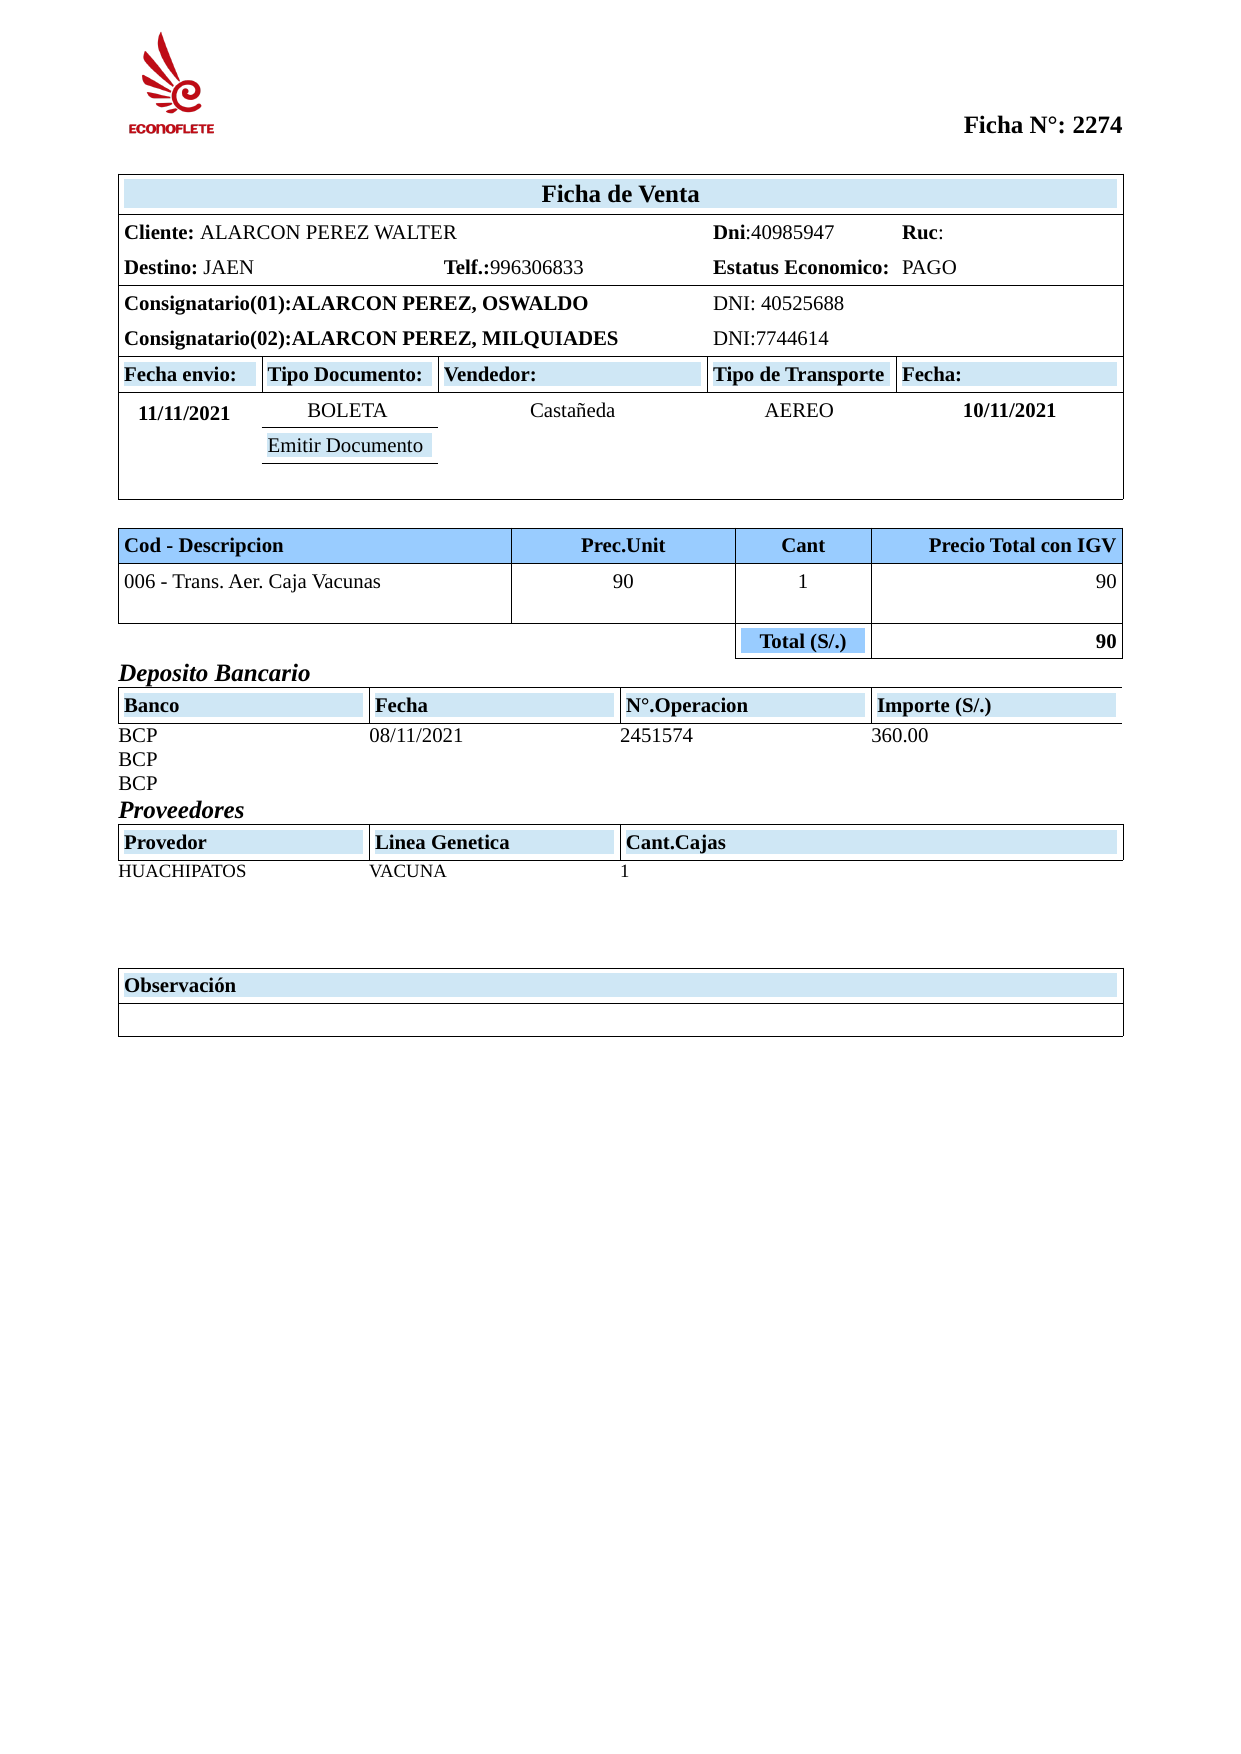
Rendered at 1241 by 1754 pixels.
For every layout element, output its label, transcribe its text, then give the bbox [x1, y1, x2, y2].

table_cell [119, 1004, 1123, 1036]
table_header Linea Genetica [370, 825, 620, 859]
table_cell [620, 924, 1123, 946]
table_header Observación [119, 969, 1123, 1003]
table_cell Fecha: [897, 357, 1123, 392]
table_cell 2451574 [620, 724, 871, 747]
table_cell BOLETA [262, 393, 438, 427]
table_cell [118, 624, 511, 658]
table_cell 11/11/2021 [119, 393, 262, 498]
table_cell Fecha envio: [119, 357, 262, 392]
table_cell PAGO [896, 249, 1123, 285]
table_header Fecha [370, 688, 620, 723]
table_cell 006 - Trans. Aer. Caja Vacunas [119, 564, 511, 623]
table_header Importe (S/.) [872, 688, 1122, 723]
table_header Cant.Cajas [621, 825, 1123, 859]
table_cell Telf.:996306833 [438, 249, 707, 285]
table_cell Tipo de Transporte [708, 357, 896, 392]
table_cell [369, 771, 620, 795]
table_cell 360.00 [871, 724, 1122, 747]
table_cell 1 [736, 564, 871, 623]
table_cell Vendedor: [439, 357, 707, 392]
table_header Prec.Unit [512, 529, 735, 563]
table_cell [118, 924, 369, 946]
table_cell Consignatario(02):ALARCON PEREZ, MILQUIADES [119, 321, 707, 356]
table_cell Destino: JAEN [119, 249, 438, 285]
table_cell [511, 624, 735, 658]
table_cell [118, 881, 369, 903]
table_cell Cliente: ALARCON PEREZ WALTER [119, 215, 707, 249]
table_cell [620, 903, 1123, 924]
table_cell [620, 771, 871, 795]
table_header Ficha de Venta [119, 175, 1123, 214]
table_cell VACUNA [369, 861, 620, 881]
table_cell HUACHIPATOS [118, 861, 369, 881]
table_cell Ruc: [896, 215, 1123, 249]
table_header Precio Total con IGV [872, 529, 1122, 563]
table_cell [369, 924, 620, 946]
table_cell [262, 464, 438, 498]
table_header Cod - Descripcion [119, 529, 511, 563]
table_cell [620, 946, 1123, 967]
table_cell 10/11/2021 [896, 393, 1123, 498]
table_cell [369, 903, 620, 924]
table_cell BCP [118, 771, 369, 795]
table_cell [369, 881, 620, 903]
table_cell [369, 946, 620, 967]
table_cell DNI: 40525688 [707, 286, 1123, 321]
text Deposito Bancario [118, 658, 1122, 687]
table_cell [118, 903, 369, 924]
table_cell AEREO [707, 393, 896, 498]
table_cell Dni:40985947 [707, 215, 896, 249]
table_cell Castañeda [438, 393, 707, 498]
picture [118, 31, 225, 134]
table_cell BCP [118, 747, 369, 771]
table_cell [871, 747, 1122, 771]
table_header N°.Operacion [621, 688, 871, 723]
table_cell 08/11/2021 [369, 724, 620, 747]
table_header Provedor [119, 825, 369, 859]
table_cell Tipo Documento: [263, 357, 438, 392]
table_cell BCP [118, 724, 369, 747]
table_cell Emitir Documento [262, 428, 438, 463]
table_cell [620, 747, 871, 771]
table_cell 1 [620, 861, 1123, 881]
text Proveedores [118, 795, 1122, 824]
table_header Cant [736, 529, 871, 563]
table_header Banco [119, 688, 369, 723]
table_cell [369, 747, 620, 771]
table_cell [871, 771, 1122, 795]
table_cell 90 [872, 564, 1122, 623]
table_cell 90 [872, 624, 1122, 658]
table_cell Total (S/.) [736, 624, 871, 658]
table_cell [118, 946, 369, 967]
table_cell [620, 881, 1123, 903]
table_cell 90 [512, 564, 735, 623]
table_cell Consignatario(01):ALARCON PEREZ, OSWALDO [119, 286, 707, 321]
table_cell DNI:7744614 [707, 321, 1123, 356]
table_cell Estatus Economico: [707, 249, 896, 285]
